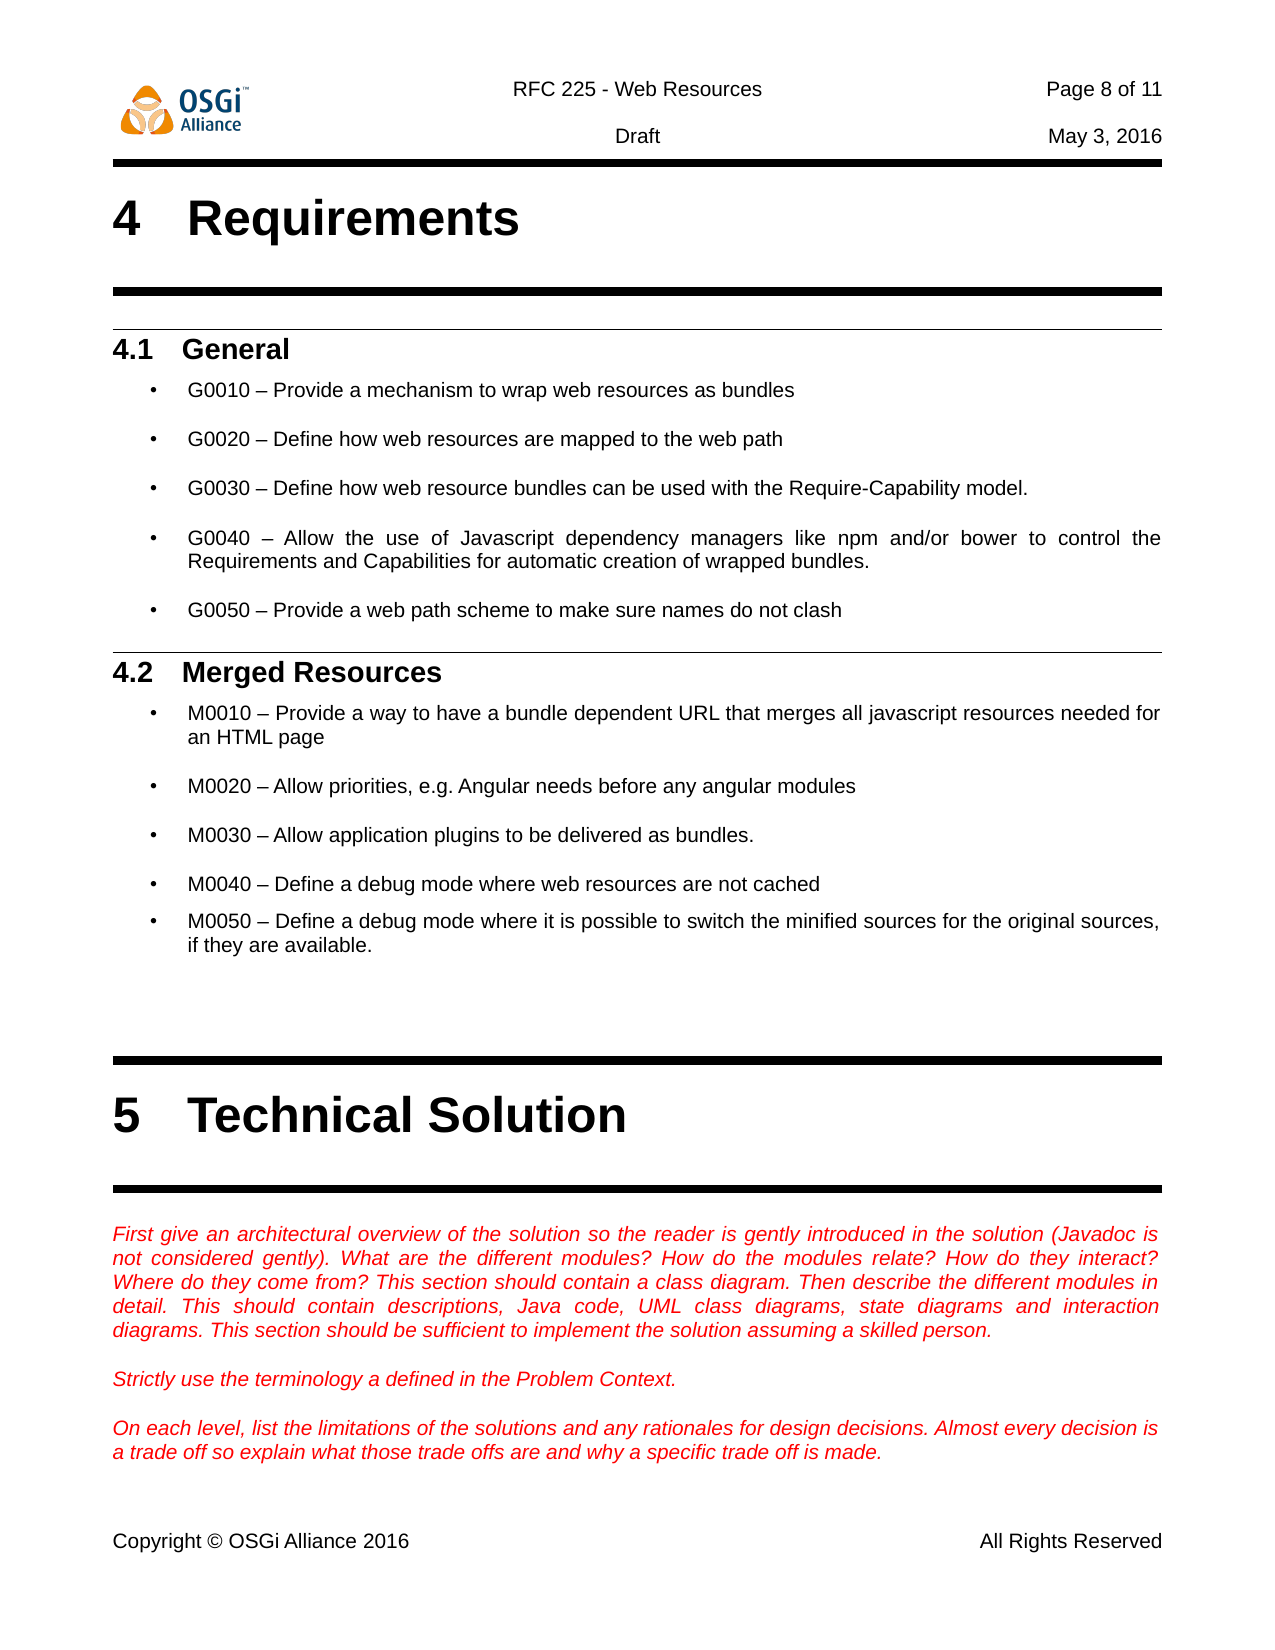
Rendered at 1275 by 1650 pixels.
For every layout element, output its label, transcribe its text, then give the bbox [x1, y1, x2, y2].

text Strictly use the terminology a defined in the Problem Context. [112, 1367, 1162, 1391]
subtitle Merged Resources [112, 653, 1162, 688]
list G0030 – Define how web resource bundles can be used with the Require-Capability model. [150, 476, 1162, 500]
list M0010 – Provide a way to have a bundle dependent URL that merges all javascript resources needed for an HTML page [150, 701, 1162, 749]
text First give an architectural overview of the solution so the reader is gently introduced in the solution (Javadoc is not considered gently). What are the different modules? How do the modules relate? How do they interact? Where do they come from? This section should contain a class diagram. Then describe the different modules in detail. This should contain descriptions, Java code, UML class diagrams, state diagrams and interaction diagrams. This section should be sufficient to implement the solution assuming a skilled person. [112, 1222, 1162, 1342]
list G0010 – Provide a mechanism to wrap web resources as bundles [150, 378, 1162, 402]
subtitle General [112, 330, 1162, 366]
list M0050 – Define a debug mode where it is possible to switch the minified sources for the original sources, if they are available. [150, 908, 1162, 956]
list M0030 – Allow application plugins to be delivered as bundles. [150, 823, 1162, 847]
subtitle Technical Solution [112, 1057, 1162, 1193]
list G0020 – Define how web resources are mapped to the web path [150, 427, 1162, 451]
list M0020 – Allow priorities, e.g. Angular needs before any angular modules [150, 774, 1162, 798]
list G0050 – Provide a web path scheme to make sure names do not clash [150, 598, 1162, 622]
subtitle Requirements [112, 160, 1162, 296]
picture [113, 78, 257, 142]
list M0040 – Define a debug mode where web resources are not cached [150, 872, 1162, 896]
list G0040 – Allow the use of Javascript dependency managers like npm and/or bower to control the Requirements and Capabilities for automatic creation of wrapped bundles. [150, 525, 1162, 573]
text On each level, list the limitations of the solutions and any rationales for design decisions. Almost every decision is a trade off so explain what those trade offs are and why a specific trade off is made. [112, 1416, 1162, 1464]
